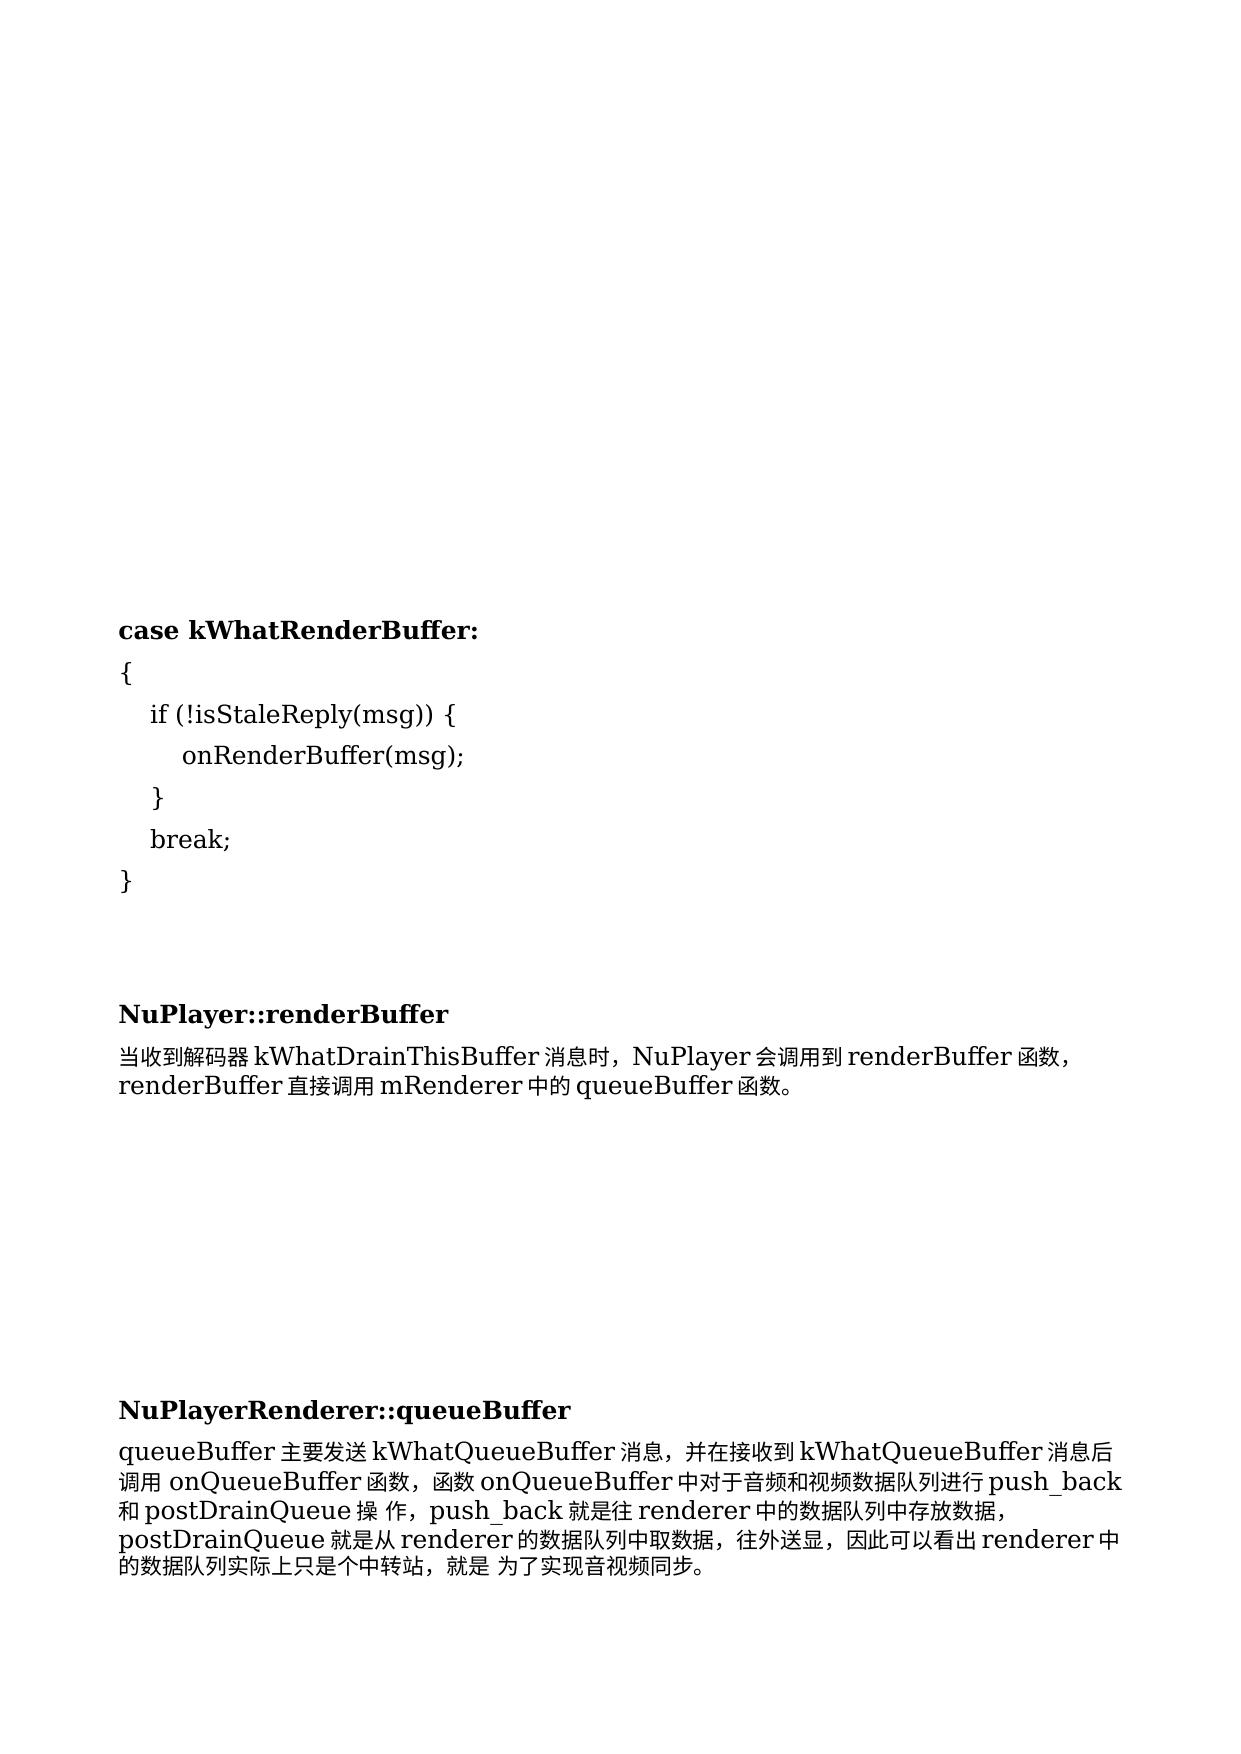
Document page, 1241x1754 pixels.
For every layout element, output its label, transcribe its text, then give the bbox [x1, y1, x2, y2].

text 当收到解码器kWhatDrainThisBuffer消息时，NuPlayer会调用到renderBuffer函数，renderBuffer直接调用mRenderer中的queueBuffer函数。 [118, 1042, 1122, 1358]
subtitle case kWhatRenderBuffer: [118, 616, 1122, 646]
text queueBuffer主要发送kWhatQueueBuffer消息，并在接收到kWhatQueueBuffer消息后调用 onQueueBuffer函数，函数onQueueBuffer中对于音频和视频数据队列进行push_back和postDrainQueue操 作，push_back就是往renderer中的数据队列中存放数据， postDrainQueue就是从renderer的数据队列中取数据，往外送显，因此可以看出renderer中的数据队列实际上只是个中转站，就是 为了实现音视频同步。 [118, 1437, 1122, 1580]
list [162, 118, 1122, 579]
subtitle NuPlayer::renderBuffer [118, 1000, 1122, 1029]
text onRenderBuffer(msg); [118, 741, 1122, 771]
text if (!isStaleReply(msg)) { [118, 700, 1122, 729]
text { [118, 658, 1122, 687]
text break; [118, 825, 1122, 854]
text } [118, 866, 1122, 896]
subtitle NuPlayerRenderer::queueBuffer [118, 1396, 1122, 1425]
text } [118, 783, 1122, 812]
